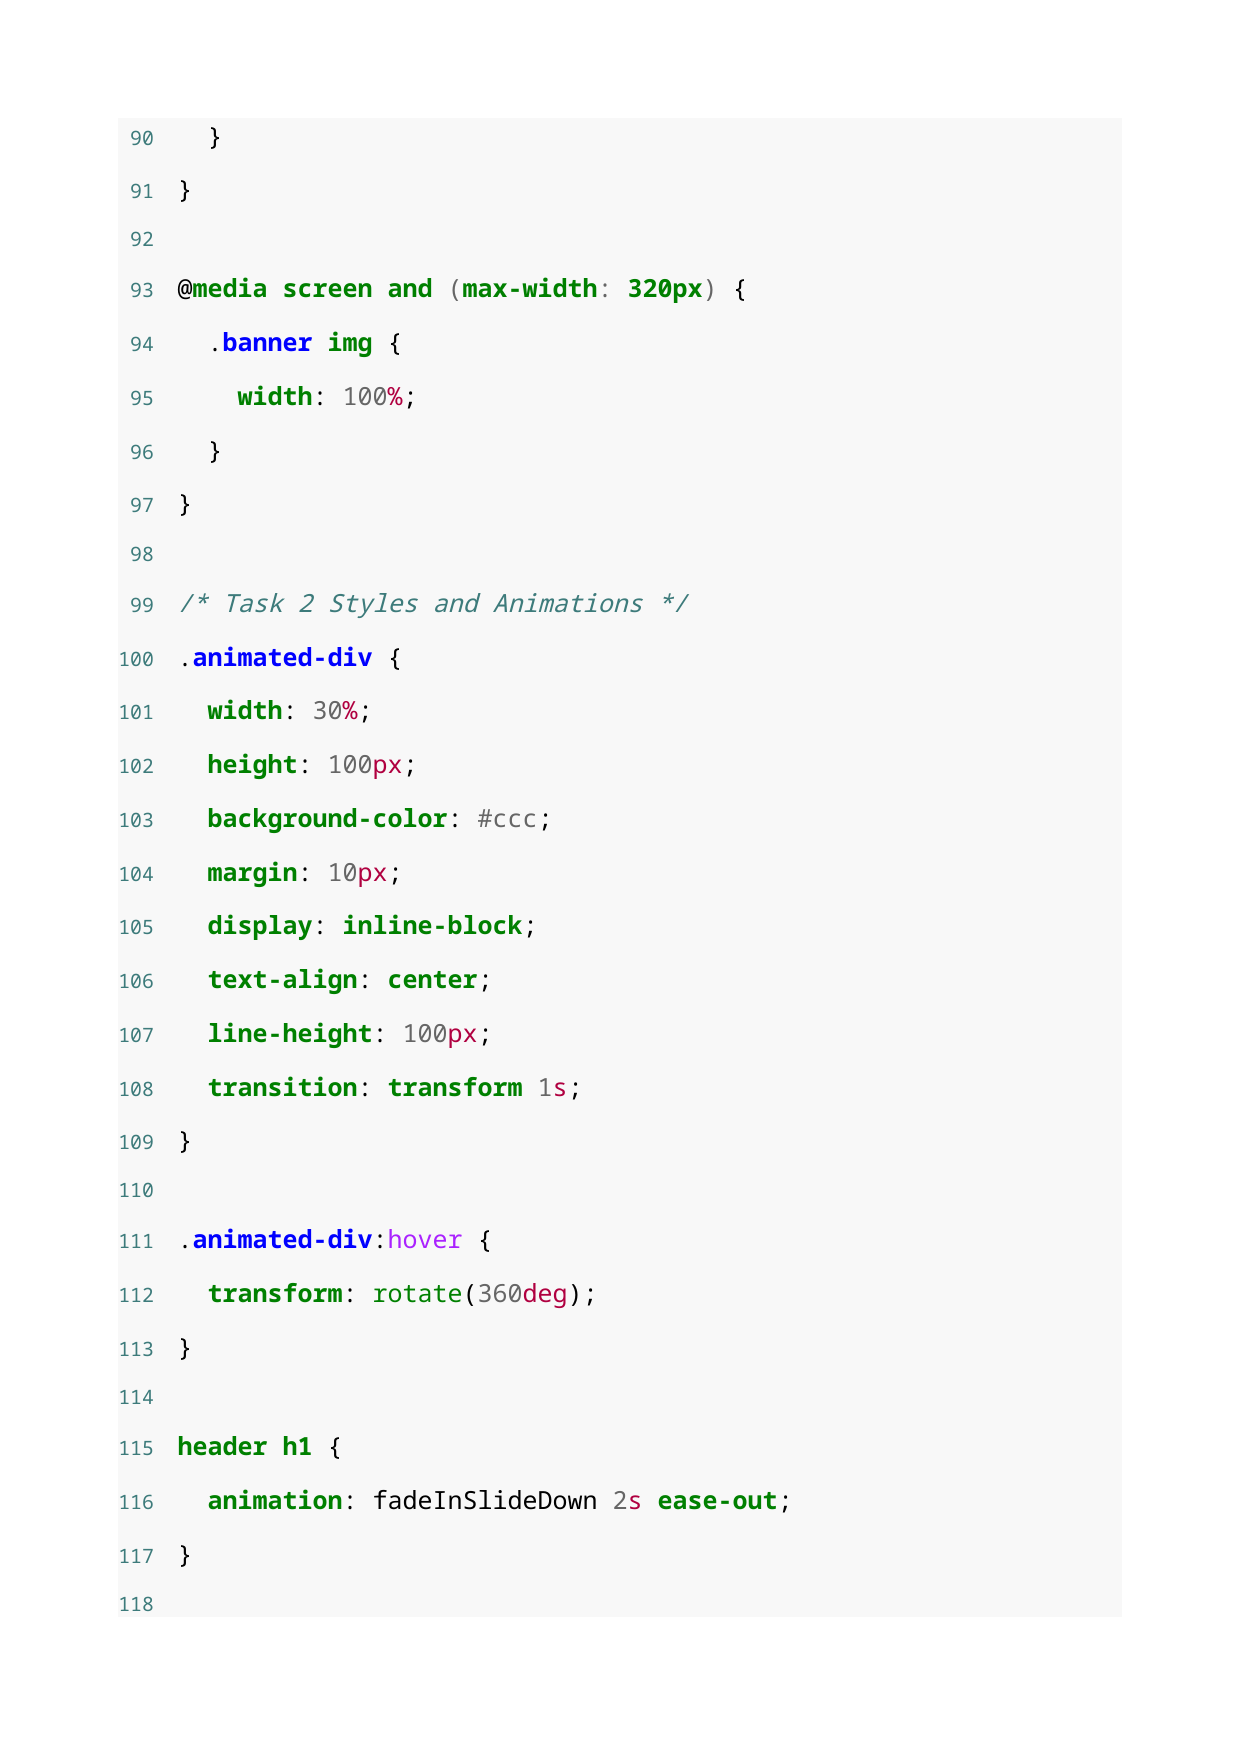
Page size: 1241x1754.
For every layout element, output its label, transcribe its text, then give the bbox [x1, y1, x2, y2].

text 116 animation: fadeInSlideDown 2s ease-out; [118, 1483, 1122, 1517]
text 109 } [118, 1123, 1122, 1157]
text 103 background-color: #ccc; [118, 800, 1122, 834]
text 99 /* Task 2 Styles and Animations */ [118, 585, 1122, 619]
text 90 } [118, 118, 1122, 152]
text 104 margin: 10px; [118, 854, 1122, 888]
text 114 [118, 1383, 1122, 1410]
text 102 height: 100px; [118, 747, 1122, 781]
text 93 @media screen and (max-width: 320px) { [118, 271, 1122, 305]
text 118 [118, 1590, 1122, 1617]
text 111 .animated-div:hover { [118, 1222, 1122, 1256]
text 91 } [118, 172, 1122, 206]
text 92 [118, 226, 1122, 253]
text 113 } [118, 1330, 1122, 1364]
text 96 } [118, 432, 1122, 466]
text 100 .animated-div { [118, 639, 1122, 673]
text 94 .banner img { [118, 325, 1122, 359]
text 106 text-align: center; [118, 962, 1122, 996]
text 115 header h1 { [118, 1429, 1122, 1463]
text 108 transition: transform 1s; [118, 1069, 1122, 1103]
text 95 width: 100%; [118, 379, 1122, 413]
text 107 line-height: 100px; [118, 1015, 1122, 1049]
text 112 transform: rotate(360deg); [118, 1276, 1122, 1310]
text 105 display: inline-block; [118, 908, 1122, 942]
text 97 } [118, 486, 1122, 520]
text 110 [118, 1177, 1122, 1204]
text 117 } [118, 1536, 1122, 1571]
text 101 width: 30%; [118, 693, 1122, 727]
text 98 [118, 540, 1122, 567]
